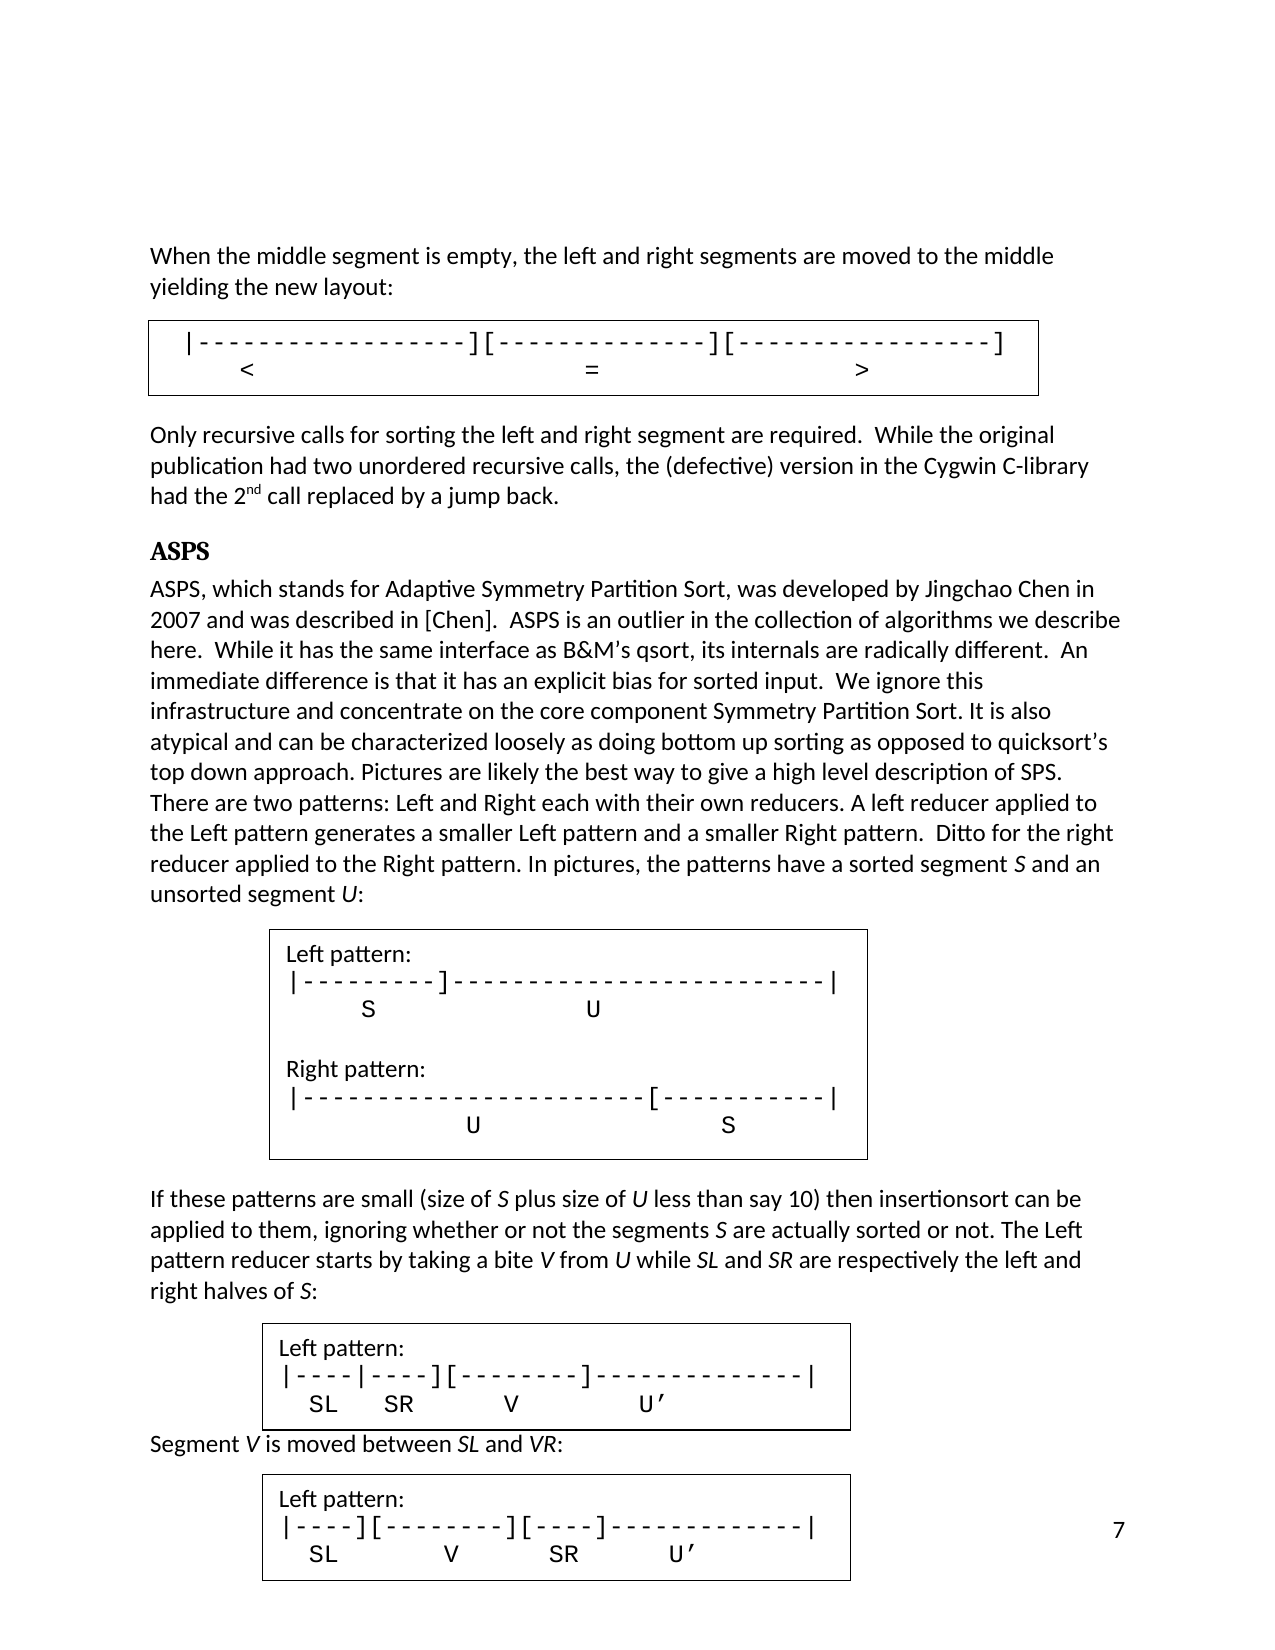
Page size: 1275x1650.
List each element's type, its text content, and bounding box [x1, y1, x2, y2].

text Left pattern: [279, 1332, 834, 1363]
text ASPS, which stands for Adaptive Symmetry Partition Sort, was developed by Jingchao Chen in 2007 and was described in [Chen]. ASPS is an outlier in the collection of algorithms we describe here. While it has the same interface as B&M’s qsort, its internals are radically different. An immediate difference is that it has an explicit bias for sorted input. We ignore this infrastructure and concentrate on the core component Symmetry Partition Sort. It is also atypical and can be characterized loosely as doing bottom up sorting as opposed to quicksort’s top down approach. Pictures are likely the best way to give a high level description of SPS. There are two patterns: Left and Right each with their own reducers. A left reducer applied to the Left pattern generates a smaller Left pattern and a smaller Right pattern. Ditto for the right reducer applied to the Right pattern. In pictures, the patterns have a sorted segment S and an unsorted segment U: [150, 573, 1125, 909]
text If these patterns are small (size of S plus size of U less than say 10) then insertionsort can be applied to them, ignoring whether or not the segments S are actually sorted or not. The Left pattern reducer starts by taking a bite V from U while SL and SR are respectively the left and right halves of S: [150, 1184, 1125, 1306]
text SL V SR U’ [279, 1542, 834, 1570]
text Only recursive calls for sorting the left and right segment are required. While the original publication had two unordered recursive calls, the (defective) version in the Cygwin C-library had the 2nd call replaced by a jump back. [150, 419, 1125, 511]
text Left pattern: [286, 938, 851, 969]
subtitle ASPS [150, 536, 1125, 567]
text |------------------][--------------][-----------------] [164, 329, 1023, 358]
text When the middle segment is empty, the left and right segments are moved to the middle yielding the new layout: [150, 241, 1125, 302]
text Left pattern: [279, 1483, 834, 1513]
text < = > [164, 358, 1023, 386]
text Segment V is moved between SL and VR: [150, 1428, 1125, 1458]
text |----|----][--------]--------------| [279, 1363, 834, 1391]
text |----][--------][----]-------------| [279, 1513, 834, 1542]
text SL SR V U’ [279, 1391, 834, 1419]
text S U [286, 997, 851, 1025]
text |-----------------------[-----------| [286, 1084, 851, 1112]
text U S [286, 1112, 851, 1141]
text |---------]-------------------------| [286, 969, 851, 997]
text Right pattern: [286, 1054, 851, 1084]
